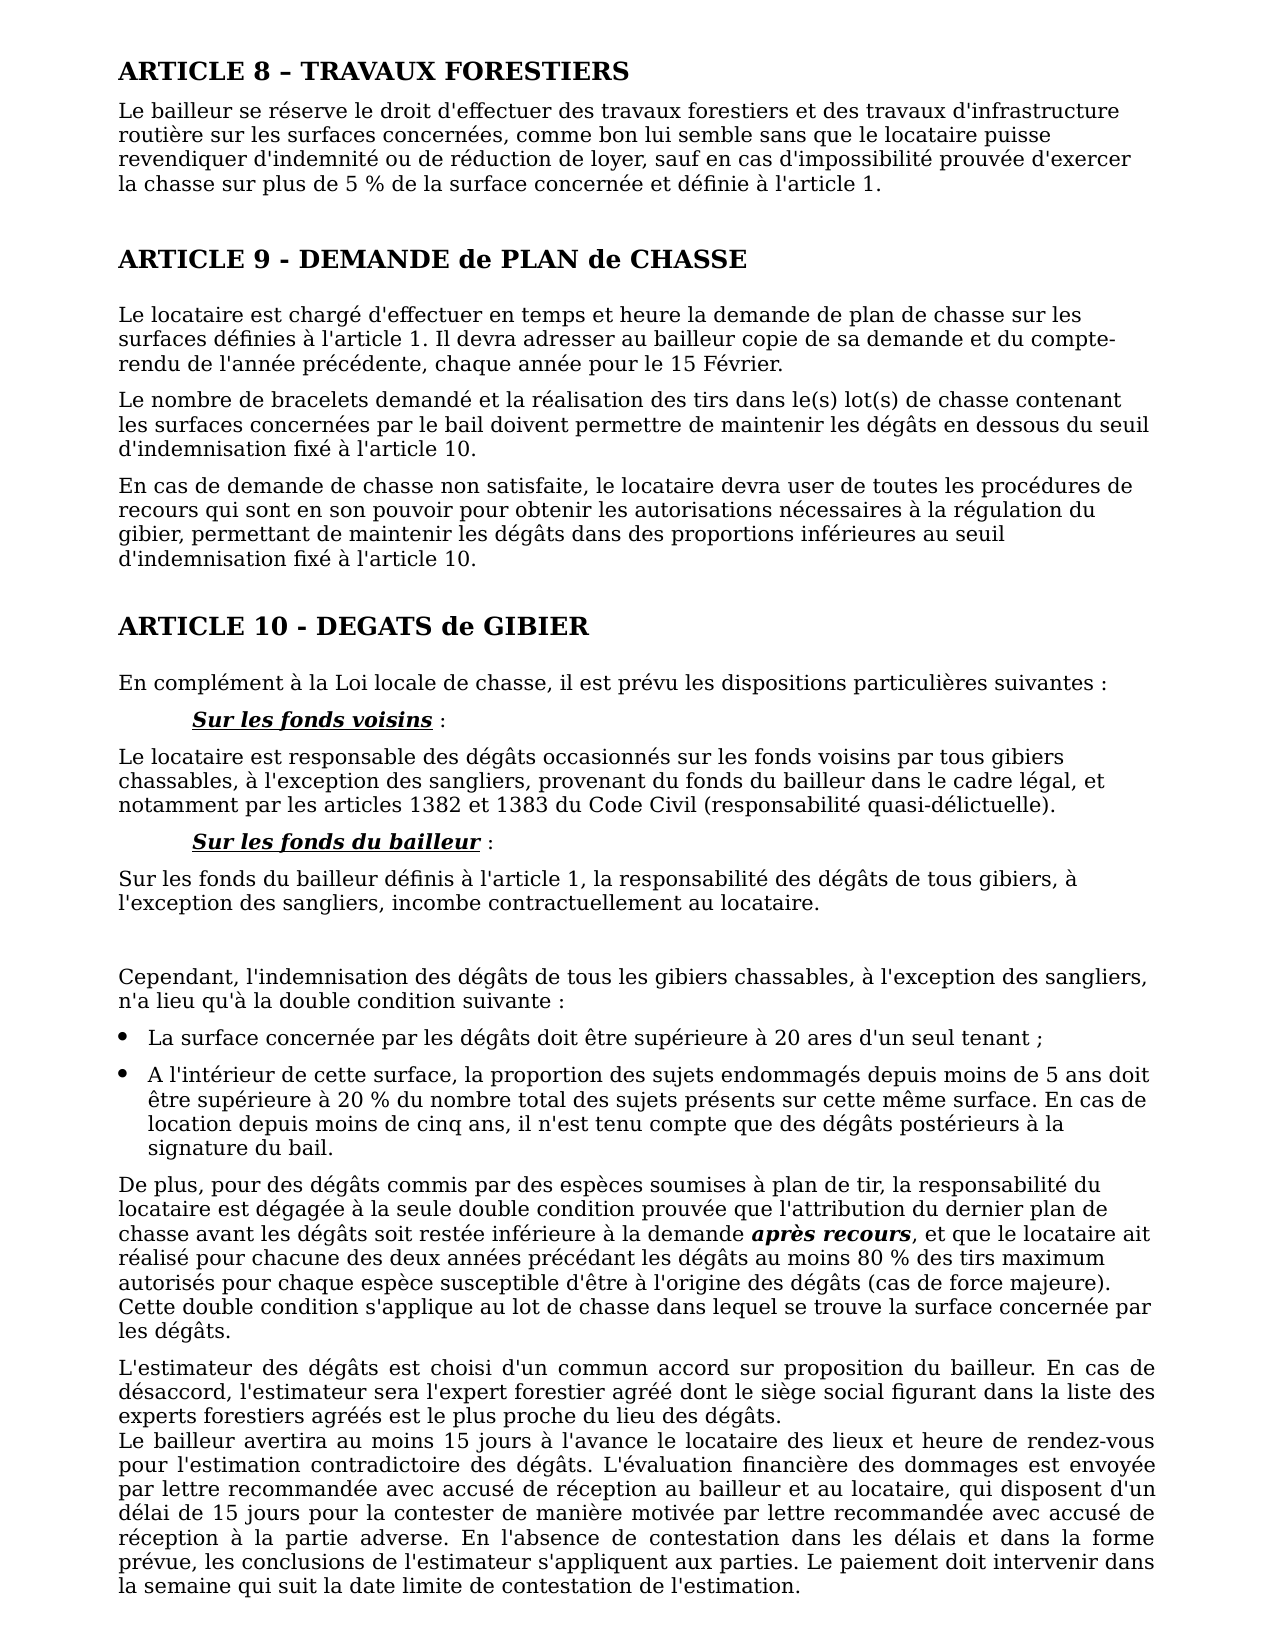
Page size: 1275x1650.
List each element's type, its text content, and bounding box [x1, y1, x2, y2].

text Le bailleur avertira au moins 15 jours à l'avance le locataire des lieux et heure de rendez-vous pour l'estimation contradictoire des dégâts. L'évaluation financière des dommages est envoyée par lettre recommandée avec accusé de réception au bailleur et au locataire, qui disposent d'un délai de 15 jours pour la contester de manière motivée par lettre recommandée avec accusé de réception à la partie adverse. En l'absence de contestation dans les délais et dans la forme prévue, les conclusions de l'estimateur s'appliquent aux parties. Le paiement doit intervenir dans la semaine qui suit la date limite de contestation de l'estimation. [118, 1429, 1157, 1598]
text En complément à la Loi locale de chasse, il est prévu les dispositions particulières suivantes : [118, 671, 1157, 695]
text ARTICLE 10 - DEGATS de GIBIER [118, 612, 1157, 642]
text Le bailleur se réserve le droit d'effectuer des travaux forestiers et des travaux d'infrastructure routière sur les surfaces concernées, comme bon lui semble sans que le locataire puisse revendiquer d'indemnité ou de réduction de loyer, sauf en cas d'impossibilité prouvée d'exercer la chasse sur plus de 5 % de la surface concernée et définie à l'article 1. [118, 99, 1157, 196]
text En cas de demande de chasse non satisfaite, le locataire devra user de toutes les procédures de recours qui sont en son pouvoir pour obtenir les autorisations nécessaires à la régulation du gibier, permettant de maintenir les dégâts dans des proportions inférieures au seuil d'indemnisation fixé à l'article 10. [118, 474, 1157, 571]
text De plus, pour des dégâts commis par des espèces soumises à plan de tir, la responsabilité du locataire est dégagée à la seule double condition prouvée que l'attribution du dernier plan de chasse avant les dégâts soit restée inférieure à la demande après recours, et que le locataire ait réalisé pour chacune des deux années précédant les dégâts au moins 80 % des tirs maximum autorisés pour chaque espèce susceptible d'être à l'origine des dégâts (cas de force majeure). Cette double condition s'applique au lot de chasse dans lequel se trouve la surface concernée par les dégâts. [118, 1173, 1157, 1343]
text ARTICLE 8 – TRAVAUX FORESTIERS [118, 57, 1157, 86]
text Le nombre de bracelets demandé et la réalisation des tirs dans le(s) lot(s) de chasse contenant les surfaces concernées par le bail doivent permettre de maintenir les dégâts en dessous du seuil d'indemnisation fixé à l'article 10. [118, 388, 1157, 461]
text Le locataire est chargé d'effectuer en temps et heure la demande de plan de chasse sur les surfaces définies à l'article 1. Il devra adresser au bailleur copie de sa demande et du compte-rendu de l'année précédente, chaque année pour le 15 Février. [118, 303, 1157, 376]
text Le locataire est responsable des dégâts occasionnés sur les fonds voisins par tous gibiers chassables, à l'exception des sangliers, provenant du fonds du bailleur dans le cadre légal, et notamment par les articles 1382 et 1383 du Code Civil (responsabilité quasi-délictuelle). [118, 745, 1157, 817]
text Cependant, l'indemnisation des dégâts de tous les gibiers chassables, à l'exception des sangliers, n'a lieu qu'à la double condition suivante : [118, 965, 1157, 1013]
list A l'intérieur de cette surface, la proportion des sujets endommagés depuis moins de 5 ans doit être supérieure à 20 % du nombre total des sujets présents sur cette même surface. En cas de location depuis moins de cinq ans, il n'est tenu compte que des dégâts postérieurs à la signature du bail. [118, 1063, 1157, 1161]
text Sur les fonds voisins : [118, 708, 1157, 732]
text L'estimateur des dégâts est choisi d'un commun accord sur proposition du bailleur. En cas de désaccord, l'estimateur sera l'expert forestier agréé dont le siège social figurant dans la liste des experts forestiers agréés est le plus proche du lieu des dégâts. [118, 1356, 1157, 1429]
text ARTICLE 9 - DEMANDE de PLAN de CHASSE [118, 245, 1157, 274]
text Sur les fonds du bailleur : [118, 830, 1157, 854]
text Sur les fonds du bailleur définis à l'article 1, la responsabilité des dégâts de tous gibiers, à l'exception des sangliers, incombe contractuellement au locataire. [118, 867, 1157, 916]
list La surface concernée par les dégâts doit être supérieure à 20 ares d'un seul tenant ; [118, 1026, 1157, 1051]
